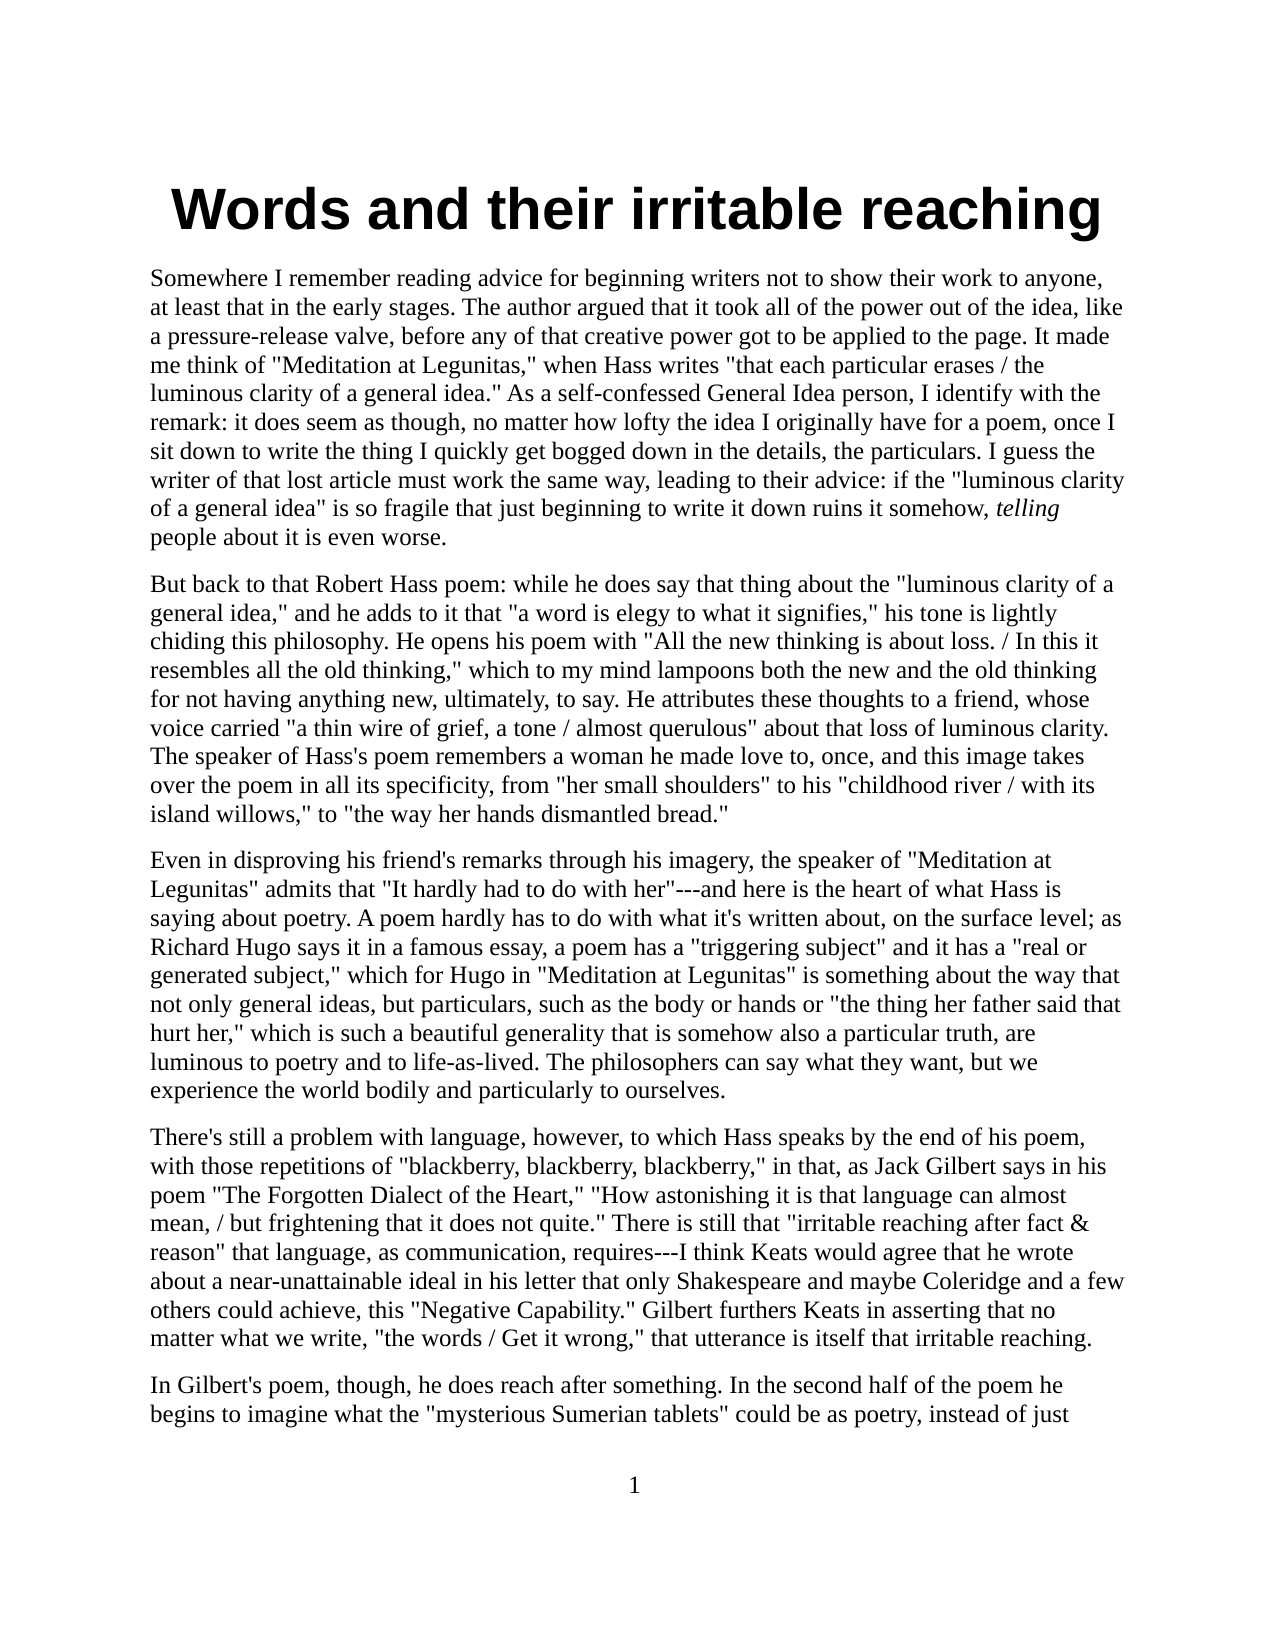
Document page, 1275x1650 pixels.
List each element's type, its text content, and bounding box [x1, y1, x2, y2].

text In Gilbert's poem, though, he does reach after something. In the second half of the poem he begins to imagine what the "mysterious Sumerian tablets" could be as poetry, instead of just [150, 1370, 1125, 1428]
title Words and their irritable reaching [150, 175, 1125, 242]
text Even in disproving his friend's remarks through his imagery, the speaker of "Meditation at Legunitas" admits that "It hardly had to do with her"---and here is the heart of what Hass is saying about poetry. A poem hardly has to do with what it's written about, on the surface level; as Richard Hugo says it in a famous essay, a poem has a "triggering subject" and it has a "real or generated subject," which for Hugo in "Meditation at Legunitas" is something about the way that not only general ideas, but particulars, such as the body or hands or "the thing her father said that hurt her," which is such a beautiful generality that is somehow also a particular truth, are luminous to poetry and to life-as-lived. The philosophers can say what they want, but we experience the world bodily and particularly to ourselves. [150, 846, 1125, 1104]
text But back to that Robert Hass poem: while he does say that thing about the "luminous clarity of a general idea," and he adds to it that "a word is elegy to what it signifies," his tone is lightly chiding this philosophy. He opens his poem with "All the new thinking is about loss. / In this it resembles all the old thinking," which to my mind lampoons both the new and the old thinking for not having anything new, ultimately, to say. He attributes these thoughts to a friend, whose voice carried "a thin wire of grief, a tone / almost querulous" about that loss of luminous clarity. The speaker of Hass's poem remembers a woman he made love to, once, and this image takes over the poem in all its specificity, from "her small shoulders" to his "childhood river / with its island willows," to "the way her hands dismantled bread." [150, 569, 1125, 828]
text Somewhere I remember reading advice for beginning writers not to show their work to anyone, at least that in the early stages. The author argued that it took all of the power out of the idea, like a pressure-release valve, before any of that creative power got to be applied to the page. It made me think of "Meditation at Legunitas," when Hass writes "that each particular erases / the luminous clarity of a general idea." As a self-confessed General Idea person, I identify with the remark: it does seem as though, no matter how lofty the idea I originally have for a poem, once I sit down to write the thing I quickly get bogged down in the details, the particulars. I guess the writer of that lost article must work the same way, leading to their advice: if the "luminous clarity of a general idea" is so fragile that just beginning to write it down ruins it somehow, telling people about it is even worse. [150, 263, 1125, 551]
text There's still a problem with language, however, to which Hass speaks by the end of his poem, with those repetitions of "blackberry, blackberry, blackberry," in that, as Jack Gilbert says in his poem "The Forgotten Dialect of the Heart," "How astonishing it is that language can almost mean, / but frightening that it does not quite." There is still that "irritable reaching after fact & reason" that language, as communication, requires---I think Keats would agree that he wrote about a near-unattainable ideal in his letter that only Shakespeare and maybe Coleridge and a few others could achieve, this "Negative Capability." Gilbert furthers Keats in asserting that no matter what we write, "the words / Get it wrong," that utterance is itself that irritable reaching. [150, 1122, 1125, 1352]
